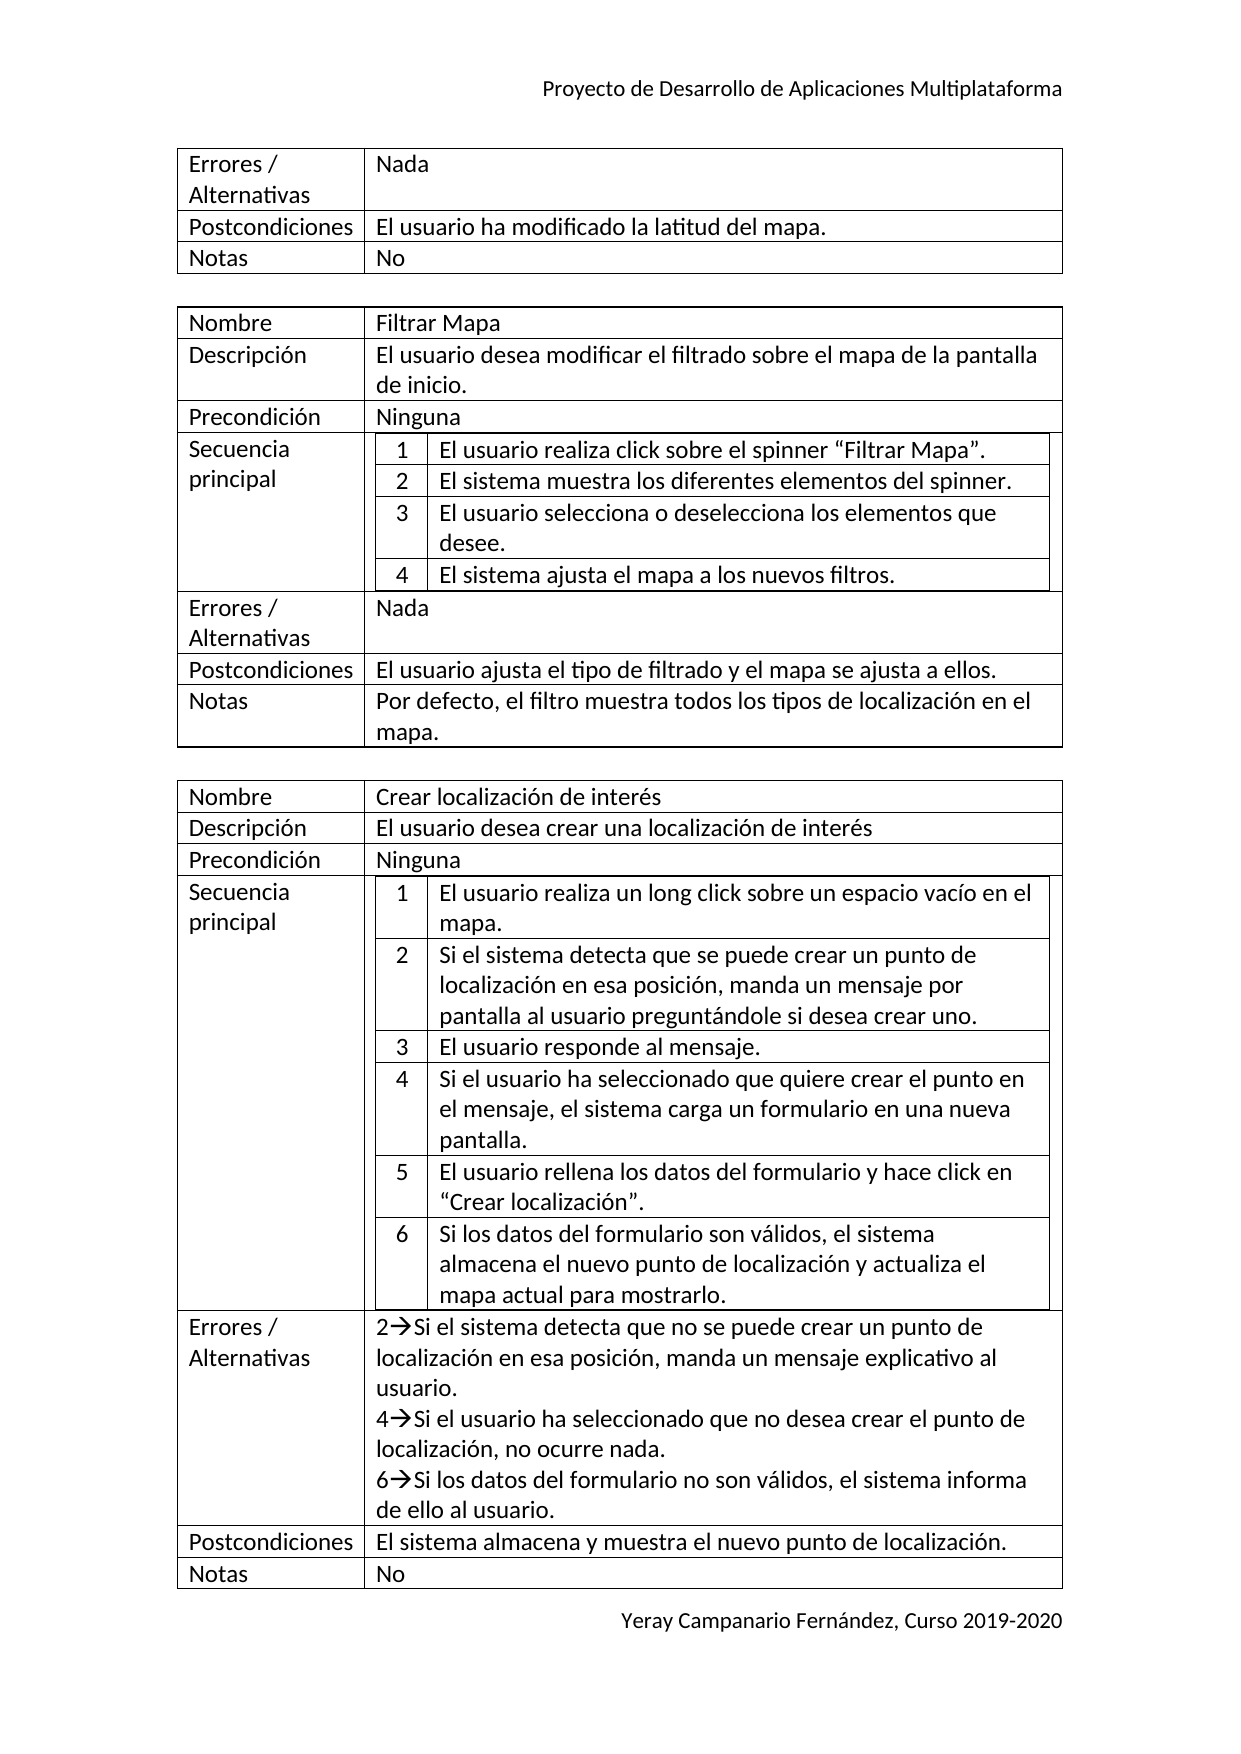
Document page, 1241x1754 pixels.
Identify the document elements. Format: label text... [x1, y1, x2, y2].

table_cell 3 [376, 497, 427, 558]
table_header Nombre [178, 308, 364, 338]
table_cell El usuario ha modificado la latitud del mapa. [365, 211, 1062, 241]
table_cell Nada [365, 149, 1062, 210]
table_cell Notas [178, 1558, 364, 1588]
table_cell Ninguna [365, 401, 1062, 432]
table_header Nombre [178, 781, 364, 812]
table_cell No [365, 242, 1062, 273]
table_cell 4 [376, 559, 427, 589]
table_header El usuario realiza un long click sobre un espacio vacío en el mapa. [428, 877, 1049, 938]
table_cell 2Si el sistema detecta que no se puede crear un punto de localización en esa posición, manda un mensaje explicativo al usuario. 4Si el usuario ha seleccionado que no desea crear el punto de localización, no ocurre nada. 6Si los datos del formulario no son válidos, el sistema informa de ello al usuario. [365, 1311, 1062, 1525]
table_cell Por defecto, el filtro muestra todos los tipos de localización en el mapa. [365, 685, 1062, 746]
table_cell Ninguna [365, 844, 1062, 875]
table_cell El usuario ajusta el tipo de filtrado y el mapa se ajusta a ellos. [365, 654, 1062, 684]
table_cell [365, 433, 375, 591]
table_cell Si el sistema detecta que se puede crear un punto de localización en esa posición, manda un mensaje por pantalla al usuario preguntándole si desea crear uno. [428, 939, 1049, 1030]
table_cell Notas [178, 242, 364, 273]
table_header Crear localización de interés [365, 781, 1062, 812]
table_cell Si los datos del formulario son válidos, el sistema almacena el nuevo punto de localización y actualiza el mapa actual para mostrarlo. [428, 1218, 1049, 1309]
table_header 1 [376, 434, 427, 464]
table_cell Errores / Alternativas [178, 1311, 364, 1525]
table_cell Si el usuario ha seleccionado que quiere crear el punto en el mensaje, el sistema carga un formulario en una nueva pantalla. [428, 1063, 1049, 1154]
table_cell Postcondiciones [178, 654, 364, 684]
table_cell Precondición [178, 401, 364, 432]
table_header Filtrar Mapa [365, 308, 1062, 338]
table_cell [1050, 876, 1062, 1310]
table_header 1 [376, 877, 427, 938]
table_cell El usuario desea modificar el filtrado sobre el mapa de la pantalla de inicio. [365, 339, 1062, 400]
table_cell Secuencia principal [178, 876, 364, 1310]
table_cell [1050, 433, 1062, 591]
table_cell Descripción [178, 339, 364, 400]
table_cell Descripción [178, 813, 364, 843]
table_cell 4 [376, 1063, 427, 1154]
table_cell Postcondiciones [178, 1526, 364, 1557]
table_cell El usuario rellena los datos del formulario y hace click en “Crear localización”. [428, 1156, 1049, 1217]
table_header El usuario realiza click sobre el spinner “Filtrar Mapa”. [428, 434, 1049, 464]
table_cell Precondición [178, 844, 364, 875]
table_cell El usuario selecciona o deselecciona los elementos que desee. [428, 497, 1049, 558]
table_cell 2 [376, 465, 427, 496]
table_cell 2 [376, 939, 427, 1030]
table_cell 3 [376, 1031, 427, 1062]
table_cell El usuario desea crear una localización de interés [365, 813, 1062, 843]
table_cell Secuencia principal [178, 433, 364, 591]
table_cell Notas [178, 685, 364, 746]
table_cell Postcondiciones [178, 211, 364, 241]
table_cell El sistema ajusta el mapa a los nuevos filtros. [428, 559, 1049, 589]
table_cell El sistema almacena y muestra el nuevo punto de localización. [365, 1526, 1062, 1557]
table_cell 5 [376, 1156, 427, 1217]
table_cell [365, 876, 375, 1310]
table_cell Errores / Alternativas [178, 149, 364, 210]
table_cell El sistema muestra los diferentes elementos del spinner. [428, 465, 1049, 496]
table_cell Nada [365, 592, 1062, 653]
table_cell 6 [376, 1218, 427, 1309]
table_cell El usuario responde al mensaje. [428, 1031, 1049, 1062]
table_cell No [365, 1558, 1062, 1588]
table_cell Errores / Alternativas [178, 592, 364, 653]
